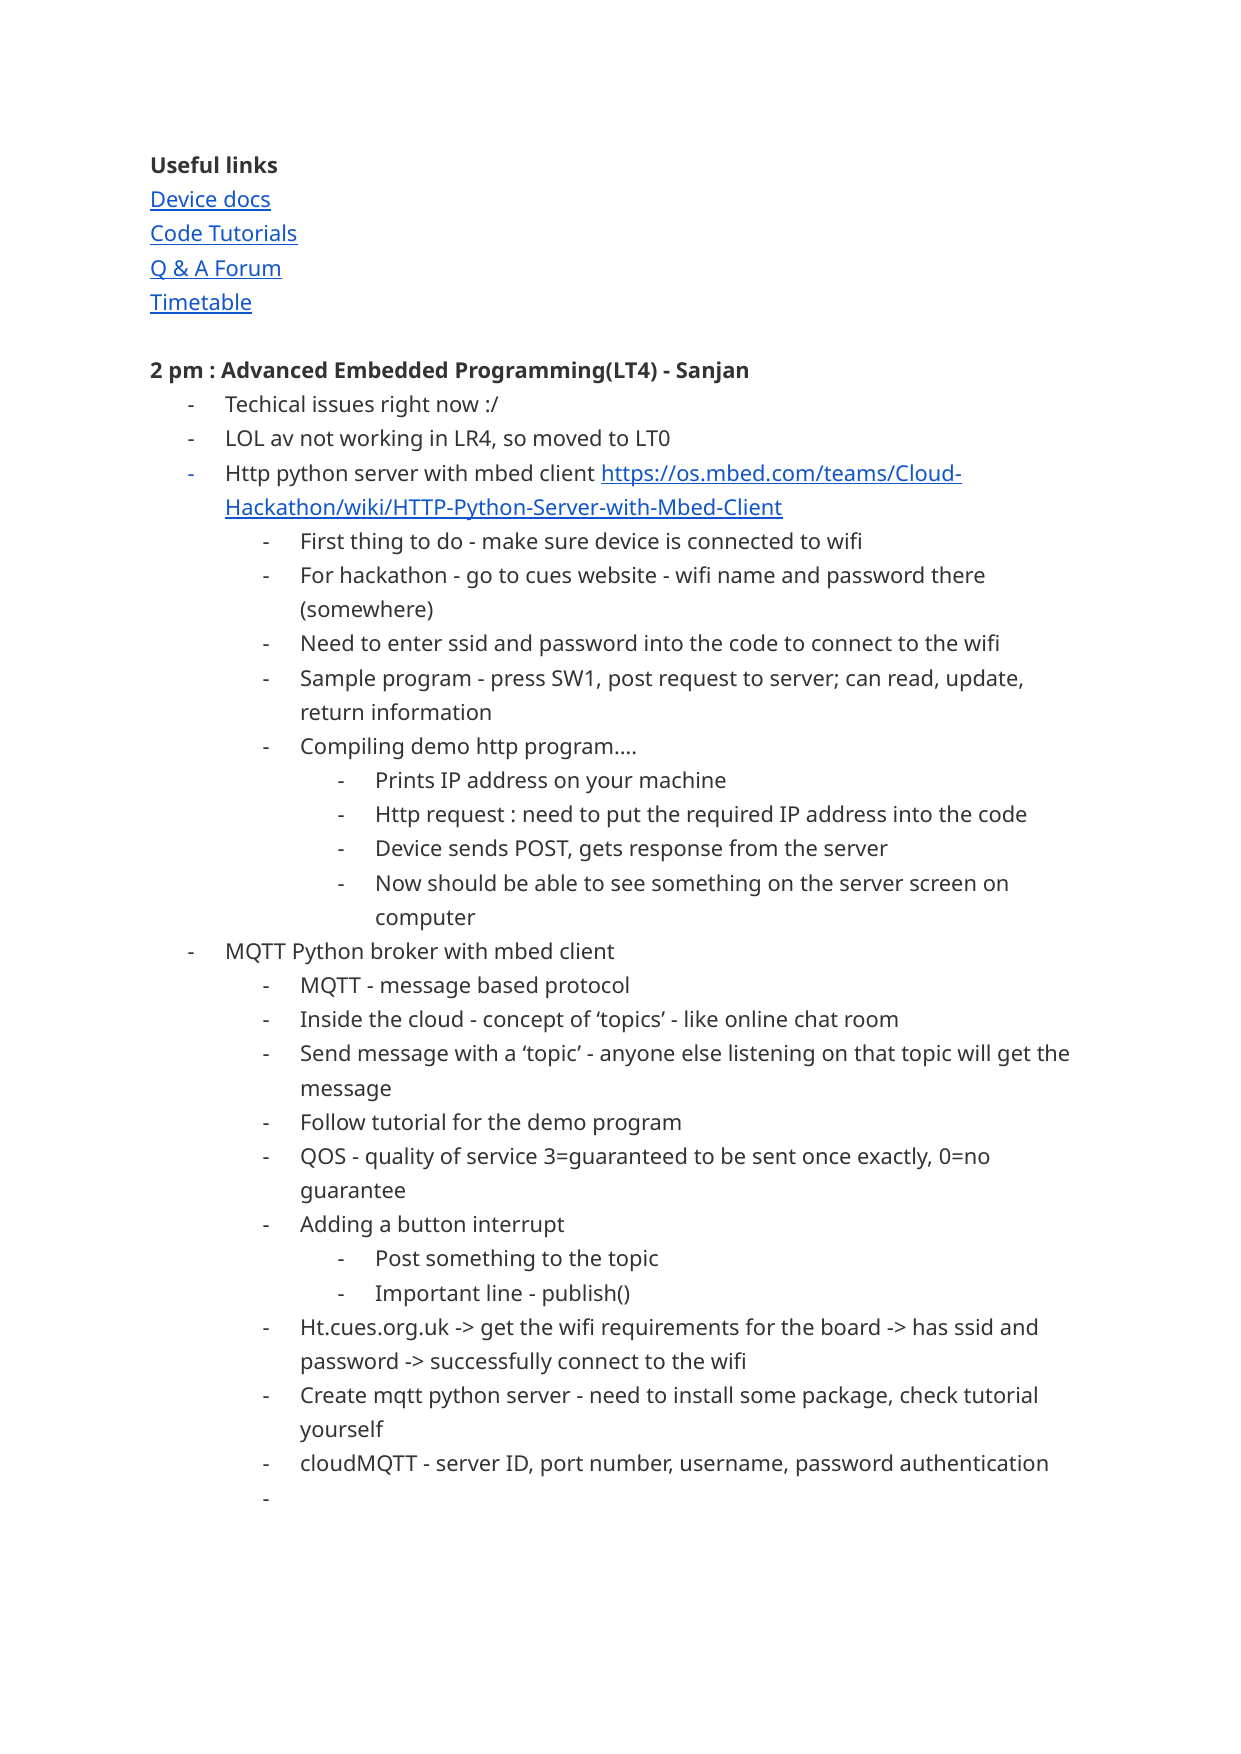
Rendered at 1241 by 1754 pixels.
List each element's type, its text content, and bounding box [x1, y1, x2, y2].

list Create mqtt python server - need to install some package, check tutorial yourself [262, 1380, 1090, 1444]
list MQTT Python broker with mbed client [187, 936, 1090, 966]
list Inside the cloud - concept of ‘topics’ - like online chat room [262, 1004, 1090, 1034]
list MQTT - message based protocol [262, 970, 1090, 1000]
list Need to enter ssid and password into the code to connect to the wifi [262, 628, 1090, 658]
text Code Tutorials [150, 218, 1090, 248]
list Send message with a ‘topic’ - anyone else listening on that topic will get the message [262, 1038, 1090, 1102]
list Device sends POST, gets response from the server [337, 833, 1090, 863]
text Useful links [150, 150, 1090, 180]
text 2 pm : Advanced Embedded Programming(LT4) - Sanjan [150, 355, 1090, 385]
list Adding a button interrupt [262, 1209, 1090, 1239]
list Important line - publish() [337, 1277, 1090, 1307]
list Prints IP address on your machine [337, 765, 1090, 795]
list Follow tutorial for the demo program [262, 1107, 1090, 1136]
list LOL av not working in LR4, so moved to LT0 [187, 423, 1090, 453]
text Timetable [150, 287, 1090, 316]
list For hackathon - go to cues website - wifi name and password there (somewhere) [262, 560, 1090, 624]
text Device docs [150, 184, 1090, 214]
list Techical issues right now :/ [187, 389, 1090, 419]
list cloudMQTT - server ID, port number, username, password authentication [262, 1448, 1090, 1478]
list Ht.cues.org.uk -> get the wifi requirements for the board -> has ssid and password -> successfully connect to the wifi [262, 1312, 1090, 1376]
list Http python server with mbed client https://os.mbed.com/teams/Cloud-Hackathon/wiki/HTTP-Python-Server-with-Mbed-Client [187, 457, 1090, 521]
list Http request : need to put the required IP address into the code [337, 799, 1090, 829]
list QOS - quality of service 3=guaranteed to be sent once exactly, 0=no guarantee [262, 1141, 1090, 1205]
list First thing to do - make sure device is connected to wifi [262, 526, 1090, 556]
list Post something to the topic [337, 1243, 1090, 1273]
list Compiling demo http program…. [262, 731, 1090, 761]
text Q & A Forum [150, 252, 1090, 282]
list Now should be able to see something on the server screen on computer [337, 867, 1090, 931]
list Sample program - press SW1, post request to server; can read, update, return information [262, 662, 1090, 726]
